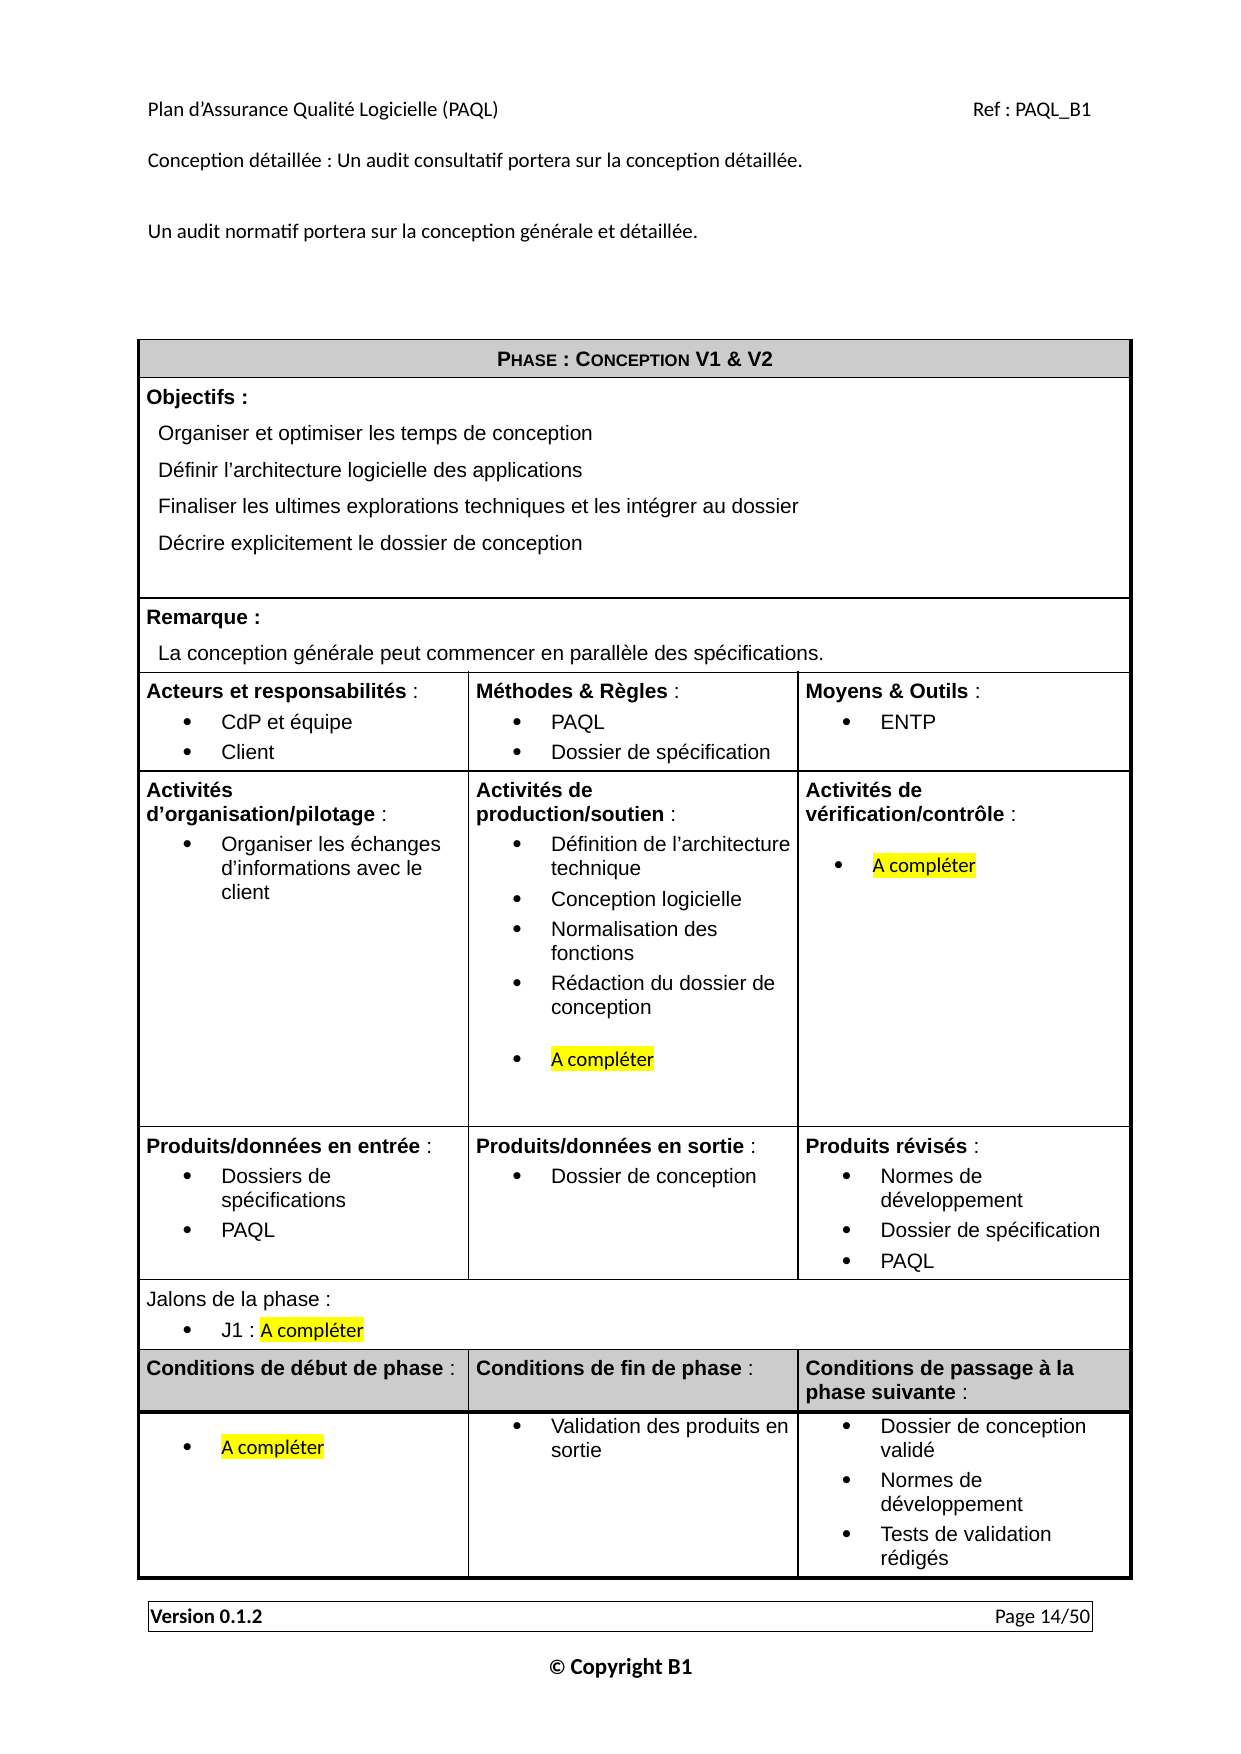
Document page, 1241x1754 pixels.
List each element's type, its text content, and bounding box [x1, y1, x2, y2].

table_cell Activités d’organisation/pilotage : Organiser les échanges d’informations avec le client [140, 772, 468, 1126]
table_cell Produits/données en entrée : Dossiers de spécifications PAQL [140, 1127, 468, 1279]
text Un audit normatif portera sur la conception générale et détaillée. [148, 218, 1093, 243]
table_cell Conditions de passage à la phase suivante : [799, 1350, 1129, 1410]
table_cell Remarque : La conception générale peut commencer en parallèle des spécifications. [140, 599, 1129, 671]
table_cell Produits/données en sortie : Dossier de conception [469, 1127, 797, 1279]
table_cell A compléter [140, 1414, 468, 1576]
table_cell Acteurs et responsabilités : CdP et équipe Client [140, 673, 468, 770]
table_cell Jalons de la phase : J1 : A compléter [140, 1280, 1129, 1348]
table_cell Objectifs : Organiser et optimiser les temps de conception Définir l’architecture logicielle des applications Finaliser les ultimes explorations techniques et les intégrer au dossier Décrire explicitement le dossier de conception [140, 378, 1129, 597]
table_cell Produits révisés : Normes de développement Dossier de spécification PAQL [799, 1127, 1129, 1279]
table_cell Moyens & Outils : ENTP [799, 673, 1129, 770]
table_cell Activités de vérification/contrôle : A compléter [799, 772, 1129, 1126]
table_cell Conditions de début de phase : [140, 1350, 468, 1410]
table_cell Activités de production/soutien : Définition de l’architecture technique Conception logicielle Normalisation des fonctions Rédaction du dossier de conception A compléter [469, 772, 797, 1126]
table_cell Méthodes & Règles : PAQL Dossier de spécification [469, 673, 797, 770]
table_cell Dossier de conception validé Normes de développement Tests de validation rédigés [799, 1414, 1129, 1576]
table_header Phase : Conception V1 & V2 [140, 340, 1129, 377]
table_cell Validation des produits en sortie [469, 1414, 797, 1576]
table_cell Conditions de fin de phase : [469, 1350, 797, 1410]
text Conception détaillée : Un audit consultatif portera sur la conception détaillée. [148, 148, 1093, 173]
